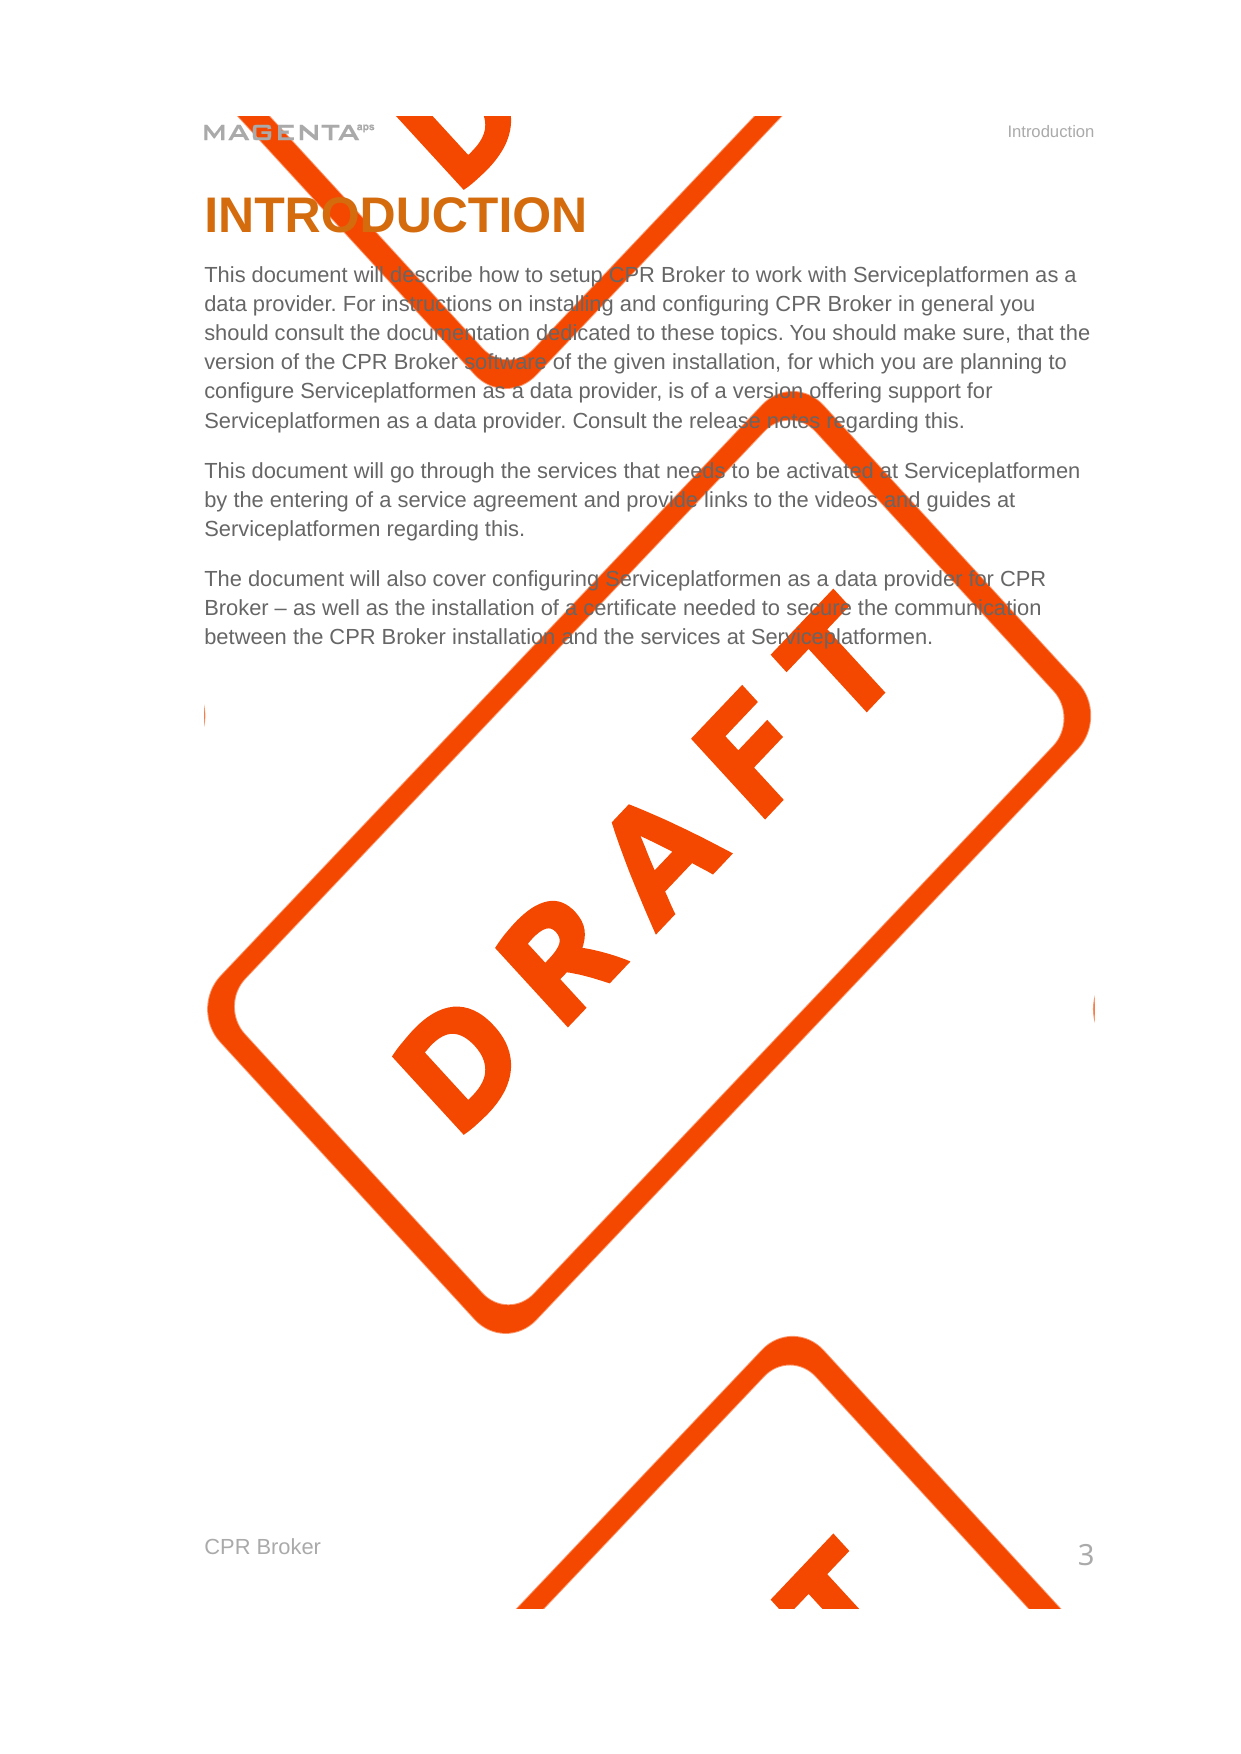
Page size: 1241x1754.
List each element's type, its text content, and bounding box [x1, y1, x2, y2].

subtitle Introduction [204, 186, 1094, 244]
text The document will also cover configuring Serviceplatformen as a data provider for CPR Broker – as well as the installation of a certificate needed to secure the communication between the CPR Broker installation and the services at Serviceplatformen. [204, 563, 1094, 651]
text This document will go through the services that needs to be activated at Serviceplatformen by the entering of a service agreement and provide links to the videos and guides at Serviceplatformen regarding this. [204, 455, 1094, 542]
text This document will describe how to setup CPR Broker to work with Serviceplatformen as a data provider. For instructions on installing and configuring CPR Broker in general you should consult the documentation dedicated to these topics. You should make sure, that the version of the CPR Broker software of the given installation, for which you are planning to configure Serviceplatformen as a data provider, is of a version offering support for Serviceplatformen as a data provider. Consult the release notes regarding this. [204, 259, 1094, 434]
